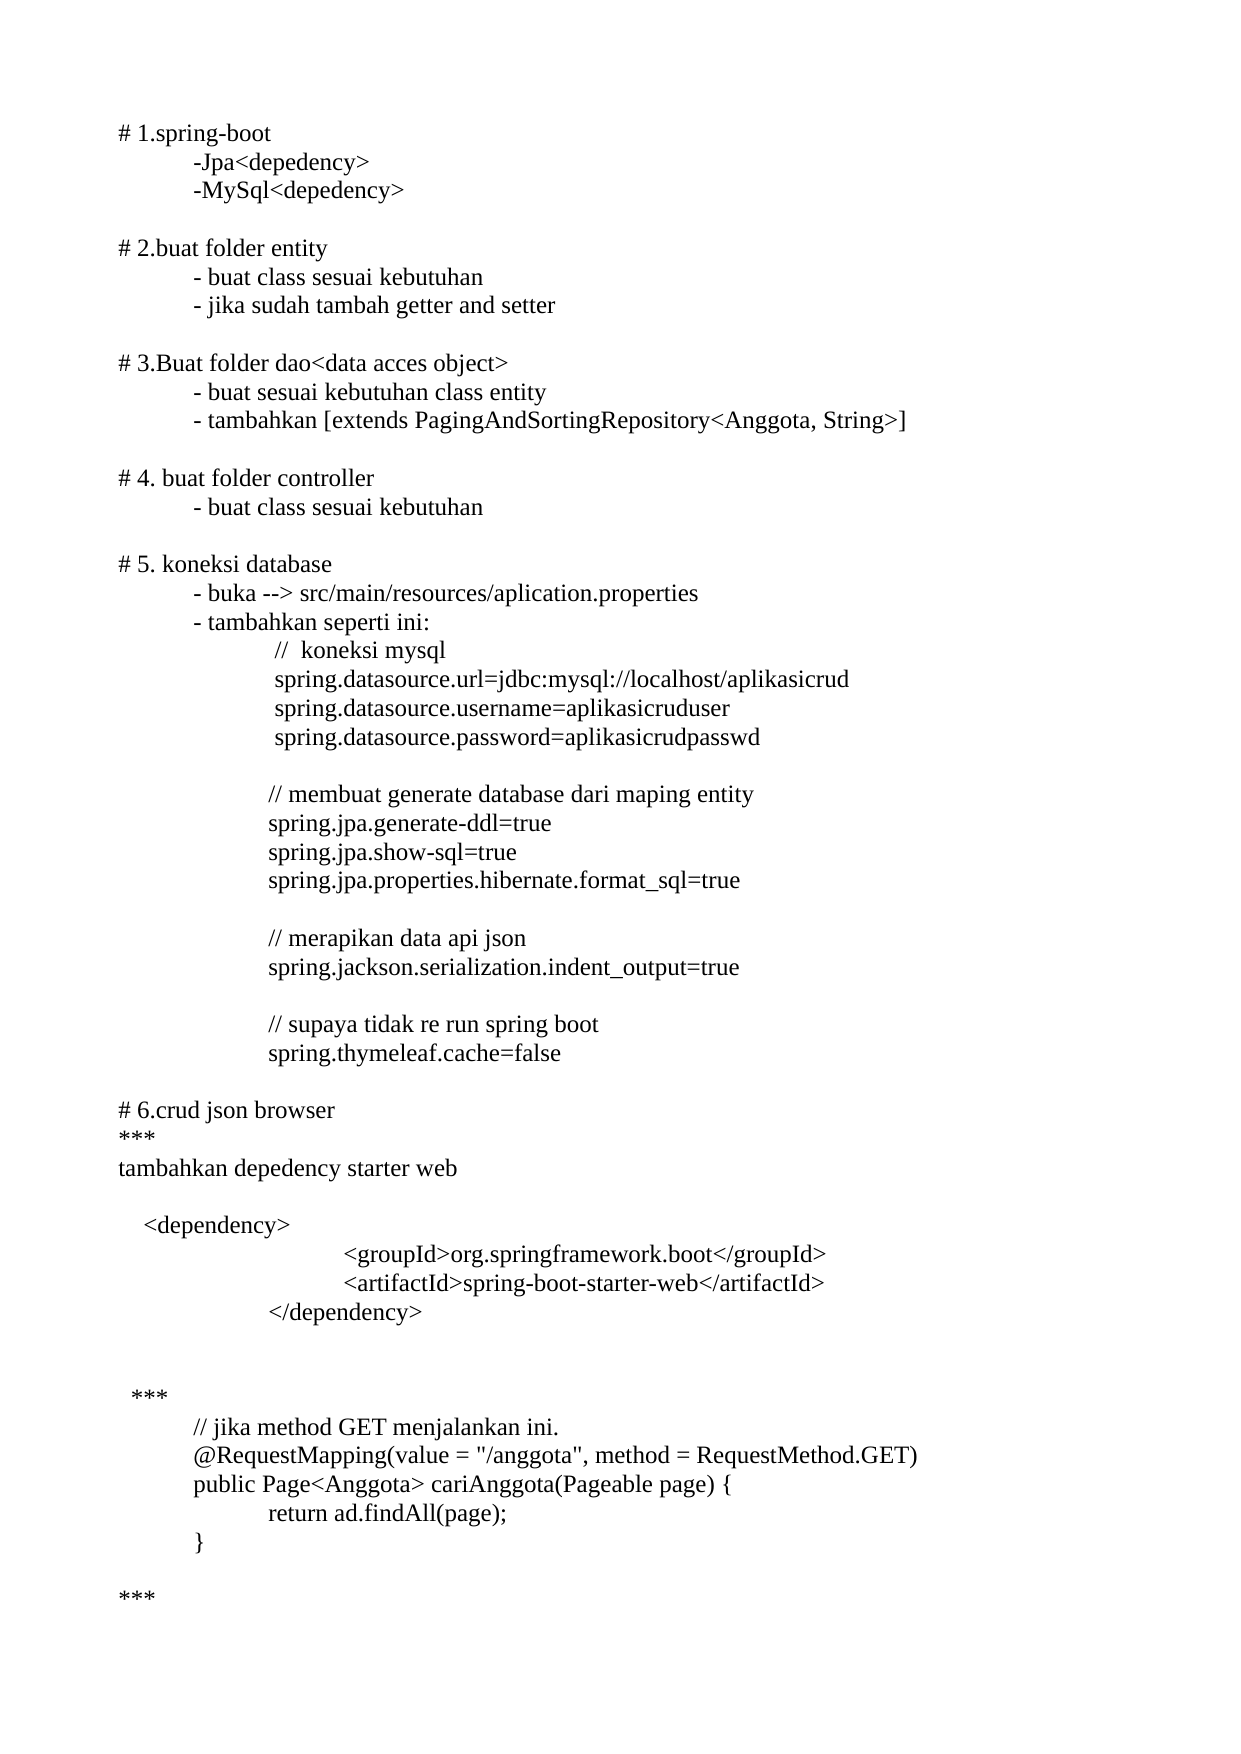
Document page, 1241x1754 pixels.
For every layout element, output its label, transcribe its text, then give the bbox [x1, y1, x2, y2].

text } [118, 1527, 1122, 1556]
text # 6.crud json browser [118, 1096, 1122, 1124]
text # 1.spring-boot [118, 118, 1122, 147]
text <groupId>org.springframework.boot</groupId> [118, 1239, 1122, 1268]
text *** [118, 1383, 1122, 1412]
text <dependency> [118, 1211, 1122, 1239]
text - buka --> src/main/resources/aplication.properties [118, 578, 1122, 607]
text *** [118, 1584, 1122, 1613]
text - buat class sesuai kebutuhan [118, 262, 1122, 291]
text *** [118, 1124, 1122, 1153]
text // koneksi mysql [118, 636, 1122, 664]
text -Jpa<depedency> [118, 147, 1122, 176]
text -MySql<depedency> [118, 176, 1122, 204]
text <artifactId>spring-boot-starter-web</artifactId> [118, 1268, 1122, 1297]
text // supaya tidak re run spring boot [118, 1009, 1122, 1038]
text # 2.buat folder entity [118, 233, 1122, 262]
text - buat class sesuai kebutuhan [118, 492, 1122, 521]
text // membuat generate database dari maping entity [118, 779, 1122, 808]
text tambahkan depedency starter web [118, 1153, 1122, 1182]
text # 3.Buat folder dao<data acces object> [118, 348, 1122, 377]
text # 4. buat folder controller [118, 463, 1122, 492]
text - buat sesuai kebutuhan class entity [118, 377, 1122, 406]
text spring.jpa.show-sql=true [118, 837, 1122, 866]
text - jika sudah tambah getter and setter [118, 291, 1122, 319]
text // merapikan data api json [118, 923, 1122, 952]
text spring.jpa.generate-ddl=true [118, 808, 1122, 837]
text # 5. koneksi database [118, 549, 1122, 578]
text </dependency> [118, 1297, 1122, 1326]
text spring.jackson.serialization.indent_output=true [118, 952, 1122, 981]
text - tambahkan [extends PagingAndSortingRepository<Anggota, String>] [118, 406, 1122, 434]
text - tambahkan seperti ini: [118, 607, 1122, 636]
text @RequestMapping(value = "/anggota", method = RequestMethod.GET) [118, 1441, 1122, 1469]
text spring.thymeleaf.cache=false [118, 1038, 1122, 1067]
text spring.datasource.username=aplikasicruduser [118, 693, 1122, 722]
text spring.jpa.properties.hibernate.format_sql=true [118, 866, 1122, 894]
text public Page<Anggota> cariAnggota(Pageable page) { [118, 1469, 1122, 1498]
text spring.datasource.password=aplikasicrudpasswd [118, 722, 1122, 751]
text return ad.findAll(page); [118, 1498, 1122, 1527]
text // jika method GET menjalankan ini. [118, 1412, 1122, 1441]
text spring.datasource.url=jdbc:mysql://localhost/aplikasicrud [118, 664, 1122, 693]
